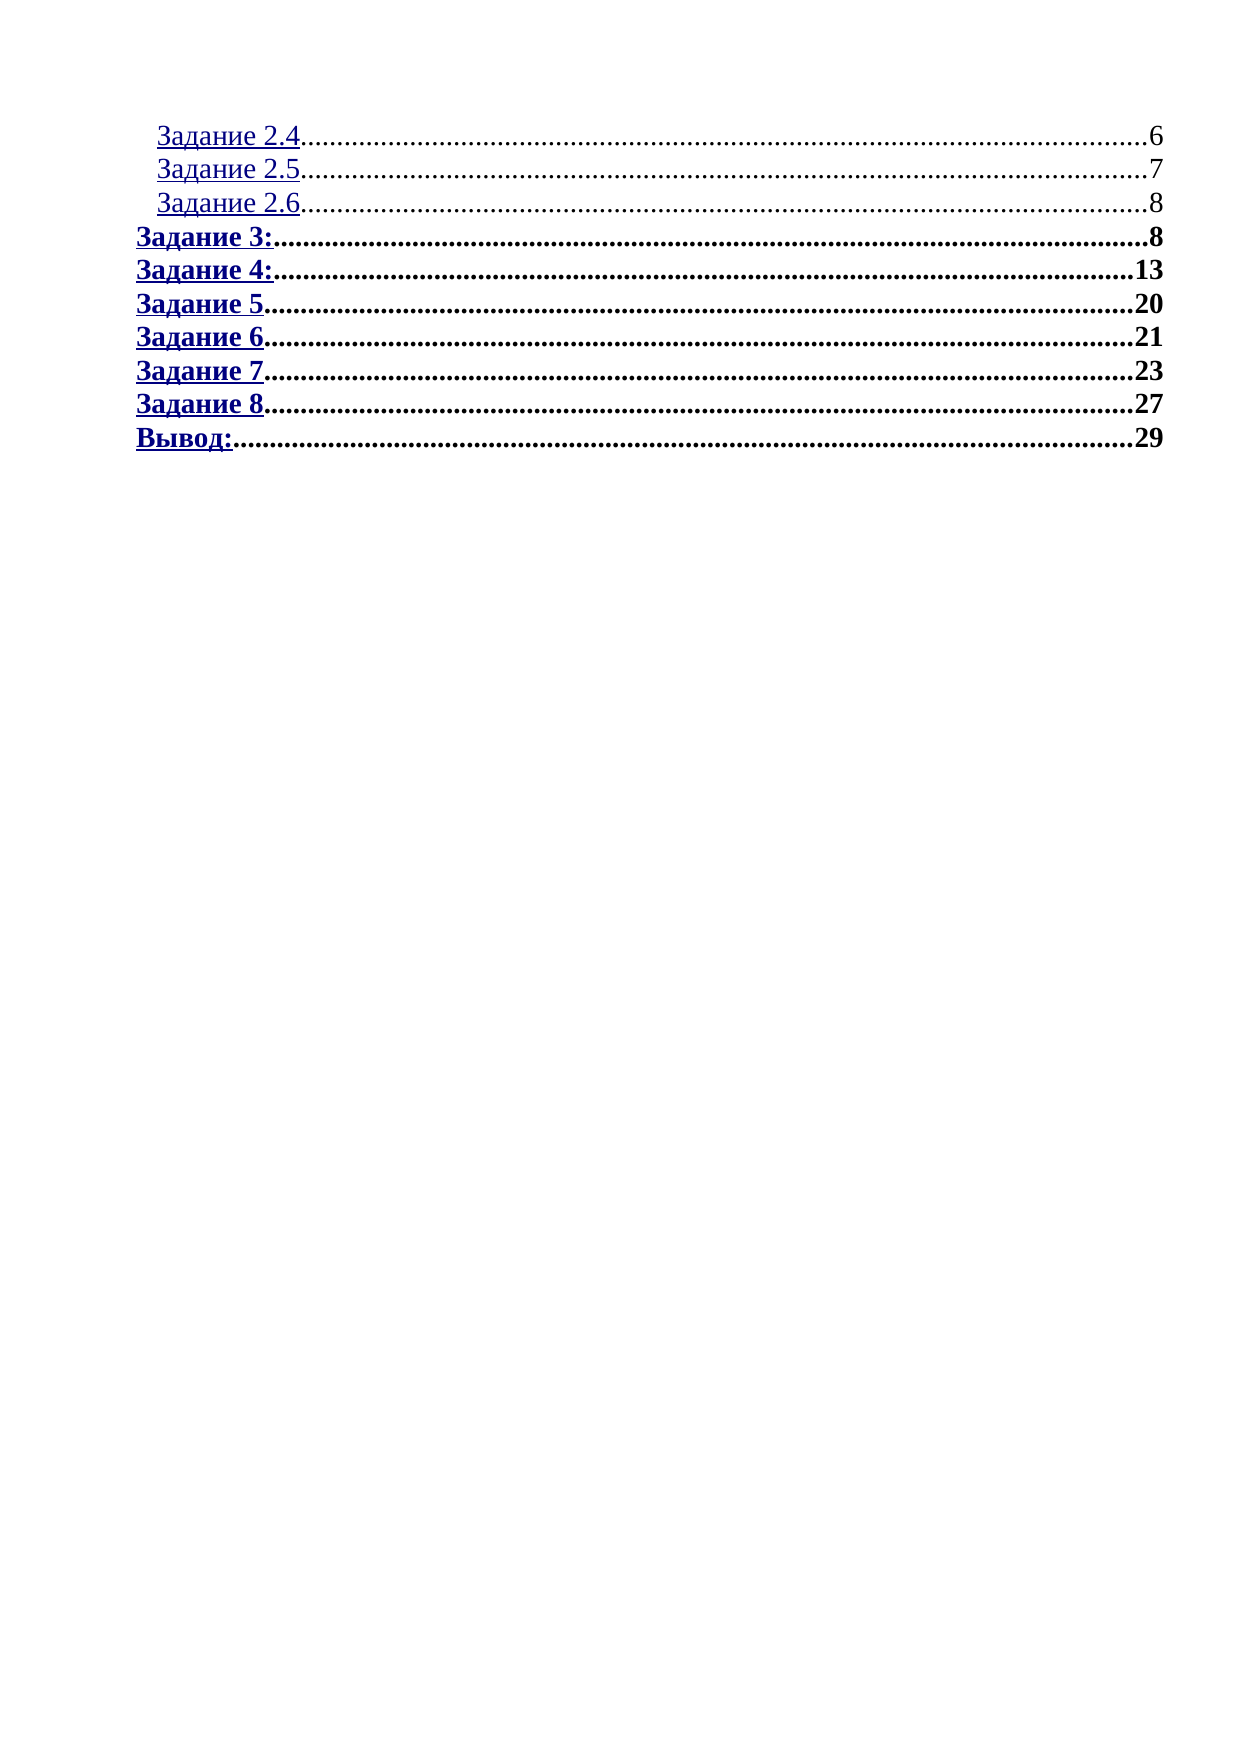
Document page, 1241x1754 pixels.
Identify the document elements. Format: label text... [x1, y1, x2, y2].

text Задание 2.6 7 [157, 185, 1163, 219]
text Задание 7 22 [136, 353, 1163, 386]
text Задание 6 20 [136, 319, 1163, 353]
text Задание 5 19 [136, 286, 1163, 319]
text Задание 2.5 6 [157, 152, 1163, 185]
text Вывод: 28 [136, 420, 1163, 453]
text Задание 2.4 5 [157, 118, 1163, 152]
text Задание 4: 12 [136, 252, 1163, 286]
text Задание 8 26 [136, 386, 1163, 420]
text Задание 3: 7 [136, 219, 1163, 252]
